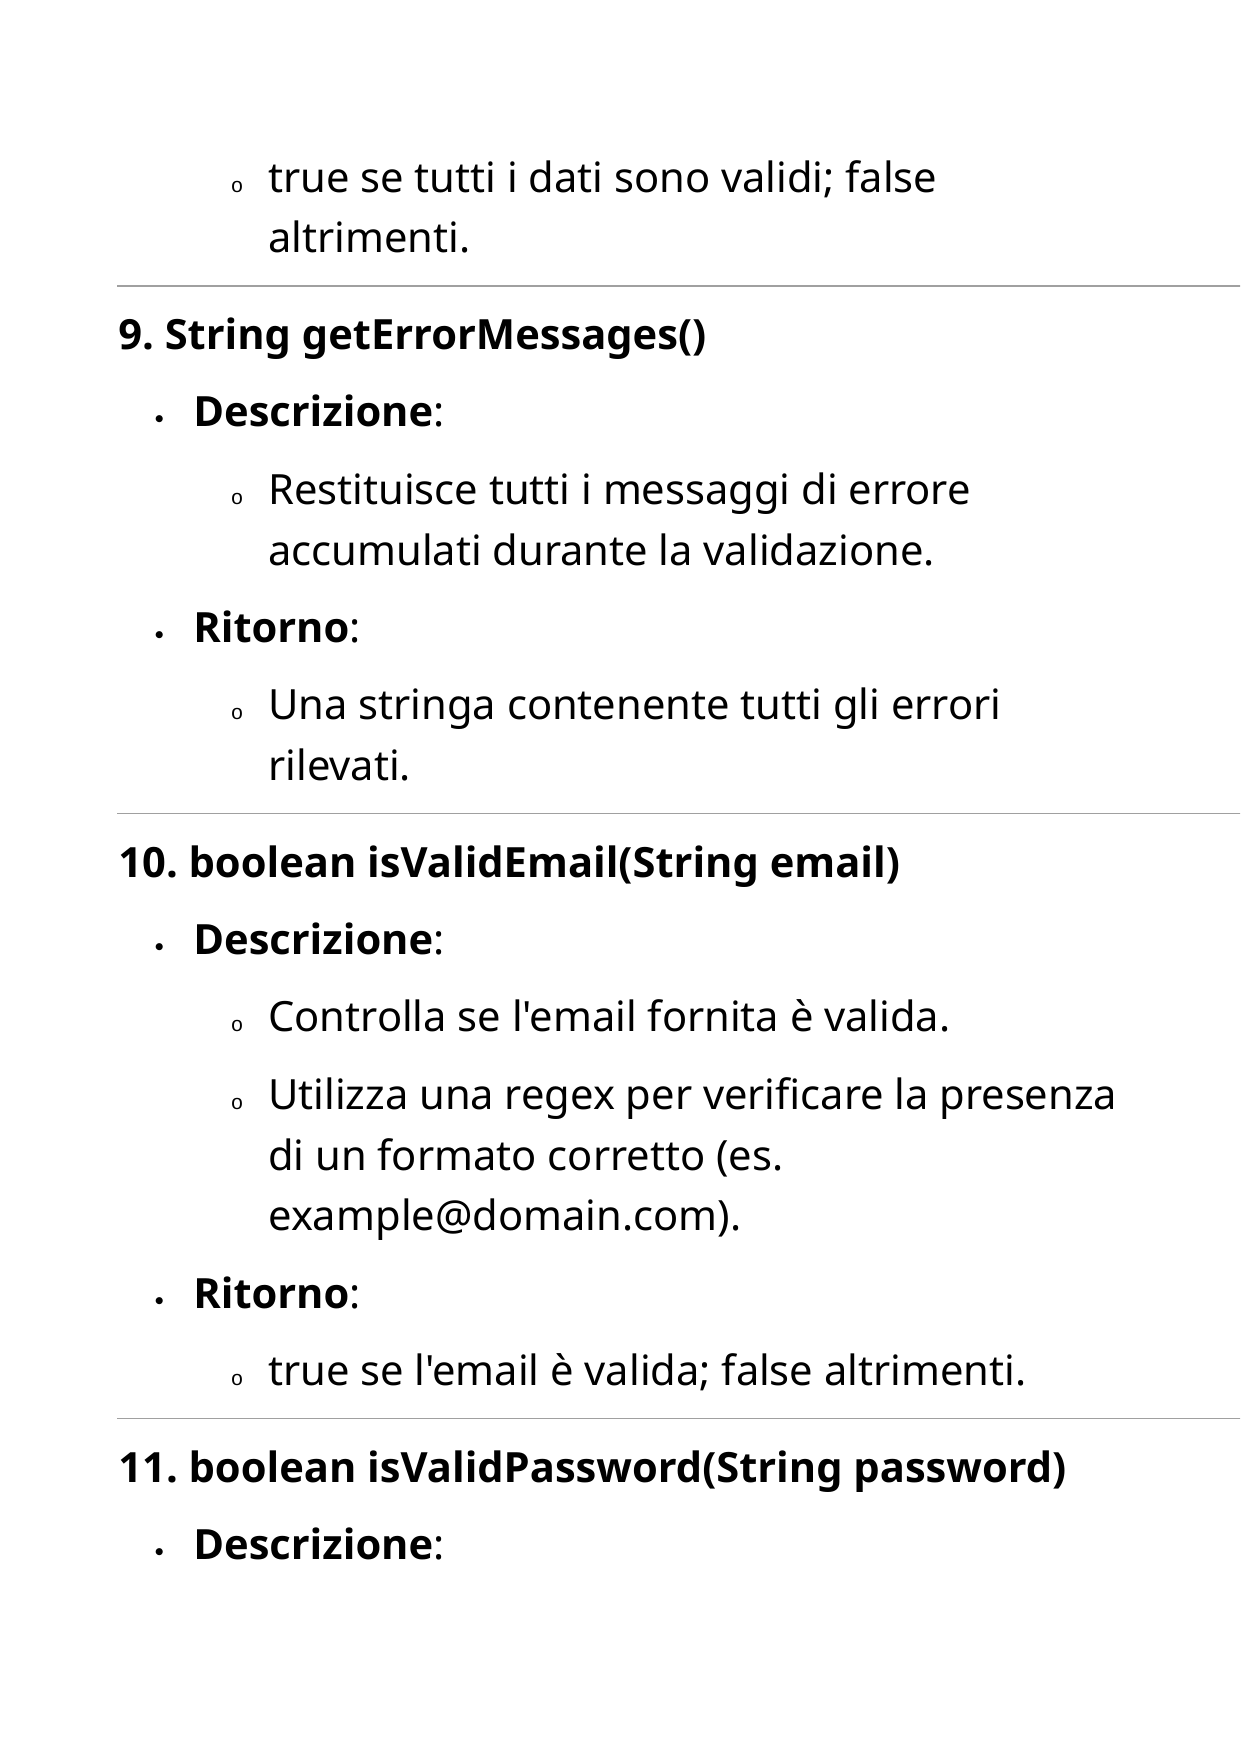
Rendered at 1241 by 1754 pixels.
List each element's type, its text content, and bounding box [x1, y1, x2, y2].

text 10. boolean isValidEmail(String email) [118, 832, 1122, 889]
list Una stringa contenente tutti gli errori rilevati. [231, 675, 1122, 793]
list true se l'email è valida; false altrimenti. [231, 1341, 1122, 1398]
list Controlla se l'email fornita è valida. [231, 987, 1122, 1044]
list Restituisce tutti i messaggi di errore accumulati durante la validazione. [231, 460, 1122, 577]
list Descrizione: [156, 910, 1122, 967]
text 9. String getErrorMessages() [118, 305, 1122, 362]
list Ritorno: [156, 598, 1122, 654]
list Ritorno: [156, 1263, 1122, 1320]
list Descrizione: [156, 1515, 1122, 1572]
text 11. boolean isValidPassword(String password) [118, 1437, 1122, 1494]
list Utilizza una regex per verificare la presenza di un formato corretto (es. example@domain.com). [231, 1065, 1122, 1243]
list true se tutti i dati sono validi; false altrimenti. [231, 148, 1122, 265]
list Descrizione: [156, 382, 1122, 439]
